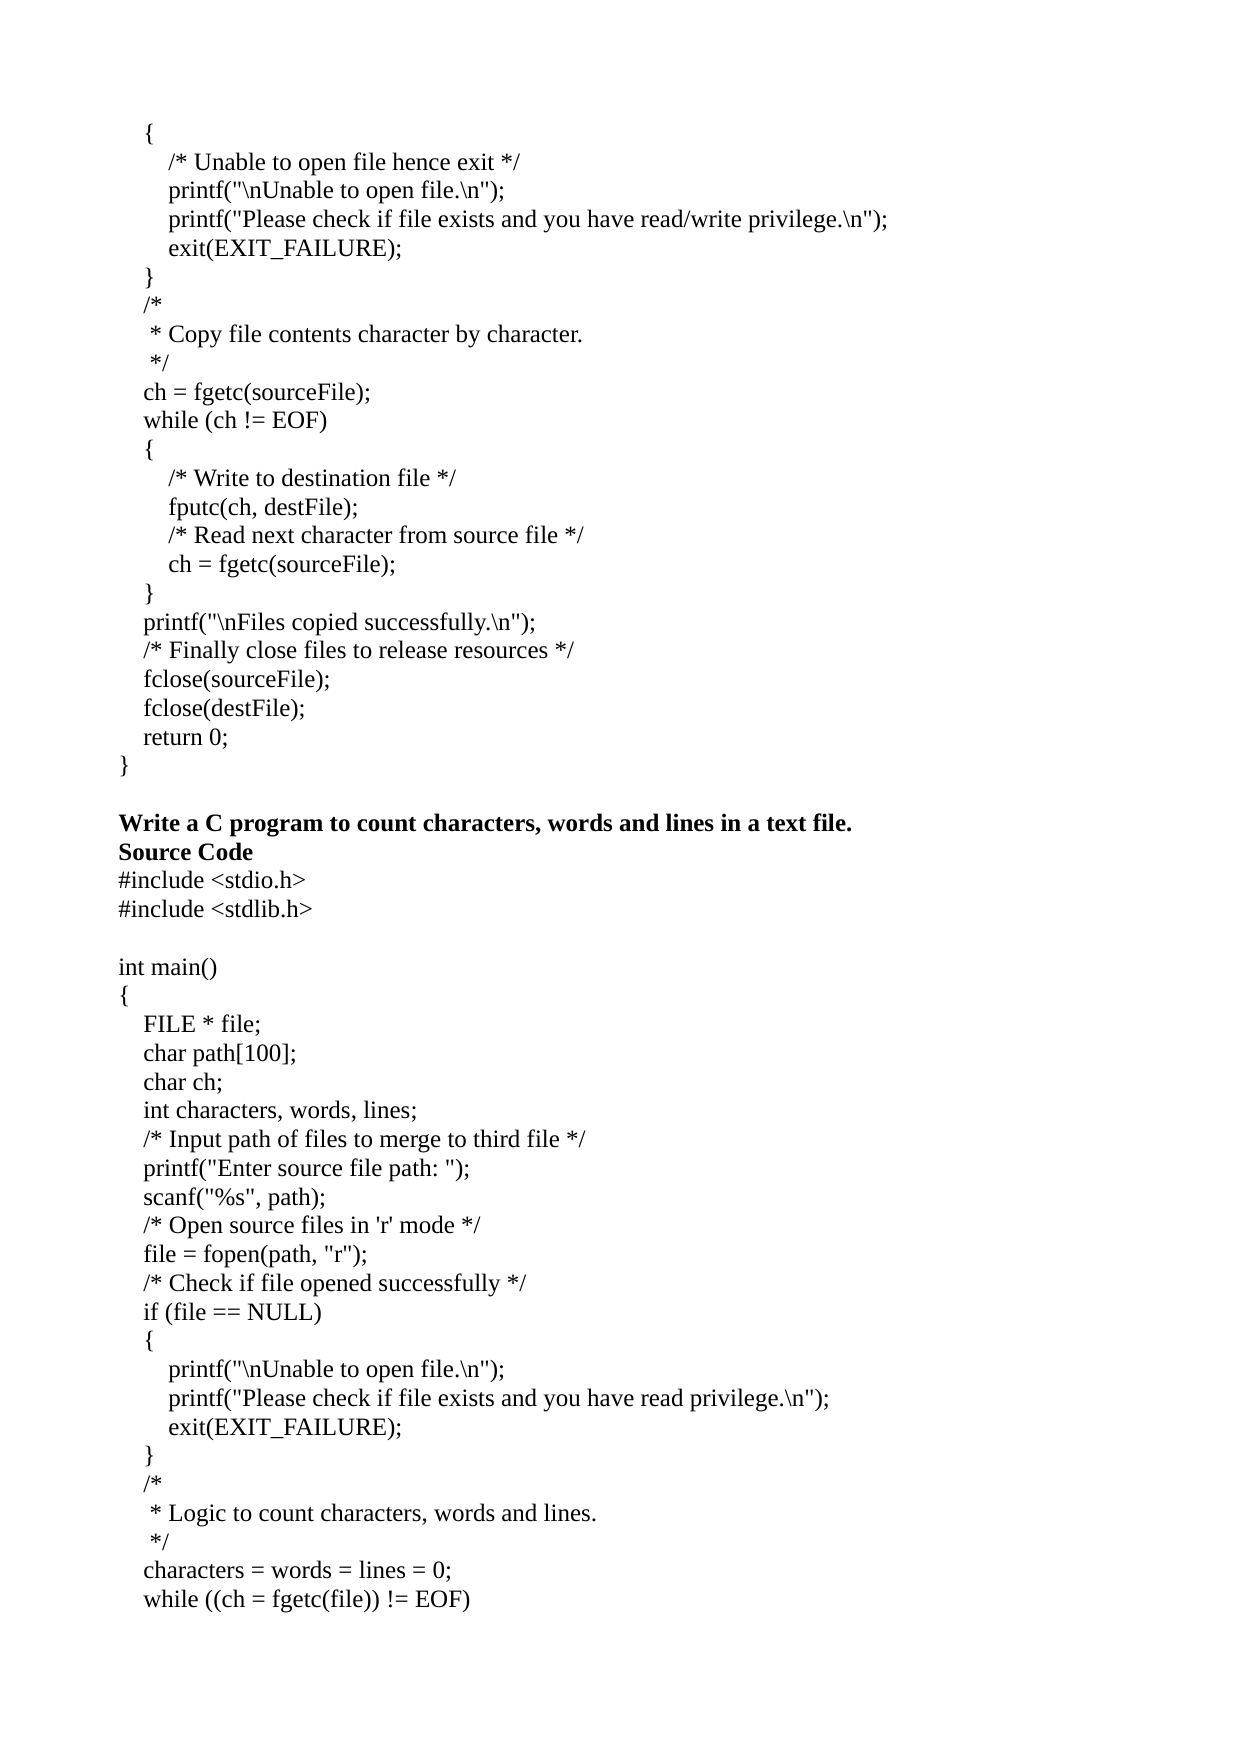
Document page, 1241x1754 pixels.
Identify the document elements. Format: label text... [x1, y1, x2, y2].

text #include <stdlib.h> [118, 894, 1122, 923]
text if (file == NULL) [118, 1297, 1122, 1326]
text { [118, 981, 1122, 1009]
text while (ch != EOF) [118, 406, 1122, 434]
text printf("\nUnable to open file.\n"); [118, 176, 1122, 204]
text } [118, 1441, 1122, 1469]
text int main() [118, 952, 1122, 981]
text Source Code [118, 837, 1122, 866]
text printf("Please check if file exists and you have read/write privilege.\n"); [118, 204, 1122, 233]
text characters = words = lines = 0; [118, 1556, 1122, 1584]
text /* [118, 1469, 1122, 1498]
text */ [118, 348, 1122, 377]
text printf("Enter source file path: "); [118, 1153, 1122, 1182]
text printf("\nUnable to open file.\n"); [118, 1354, 1122, 1383]
text /* Input path of files to merge to third file */ [118, 1124, 1122, 1153]
text /* Check if file opened successfully */ [118, 1268, 1122, 1297]
text while ((ch = fgetc(file)) != EOF) [118, 1584, 1122, 1613]
text fclose(sourceFile); [118, 664, 1122, 693]
text printf("Please check if file exists and you have read privilege.\n"); [118, 1383, 1122, 1412]
text { [118, 118, 1122, 147]
text } [118, 578, 1122, 607]
text * Copy file contents character by character. [118, 319, 1122, 348]
text /* Write to destination file */ [118, 463, 1122, 492]
text /* Read next character from source file */ [118, 521, 1122, 549]
text exit(EXIT_FAILURE); [118, 1412, 1122, 1441]
text } [118, 262, 1122, 291]
text return 0; [118, 722, 1122, 751]
text exit(EXIT_FAILURE); [118, 233, 1122, 262]
text int characters, words, lines; [118, 1096, 1122, 1124]
text fclose(destFile); [118, 693, 1122, 722]
text /* [118, 291, 1122, 319]
text printf("\nFiles copied successfully.\n"); [118, 607, 1122, 636]
text file = fopen(path, "r"); [118, 1239, 1122, 1268]
text FILE * file; [118, 1009, 1122, 1038]
text /* Open source files in 'r' mode */ [118, 1211, 1122, 1239]
text ch = fgetc(sourceFile); [118, 549, 1122, 578]
text */ [118, 1527, 1122, 1556]
text Write a C program to count characters, words and lines in a text file. [118, 808, 1122, 837]
text /* Unable to open file hence exit */ [118, 147, 1122, 176]
text } [118, 751, 1122, 779]
text /* Finally close files to release resources */ [118, 636, 1122, 664]
text scanf("%s", path); [118, 1182, 1122, 1211]
text #include <stdio.h> [118, 866, 1122, 894]
text { [118, 1326, 1122, 1354]
text { [118, 434, 1122, 463]
text char ch; [118, 1067, 1122, 1096]
text ch = fgetc(sourceFile); [118, 377, 1122, 406]
text fputc(ch, destFile); [118, 492, 1122, 521]
text * Logic to count characters, words and lines. [118, 1498, 1122, 1527]
text char path[100]; [118, 1038, 1122, 1067]
